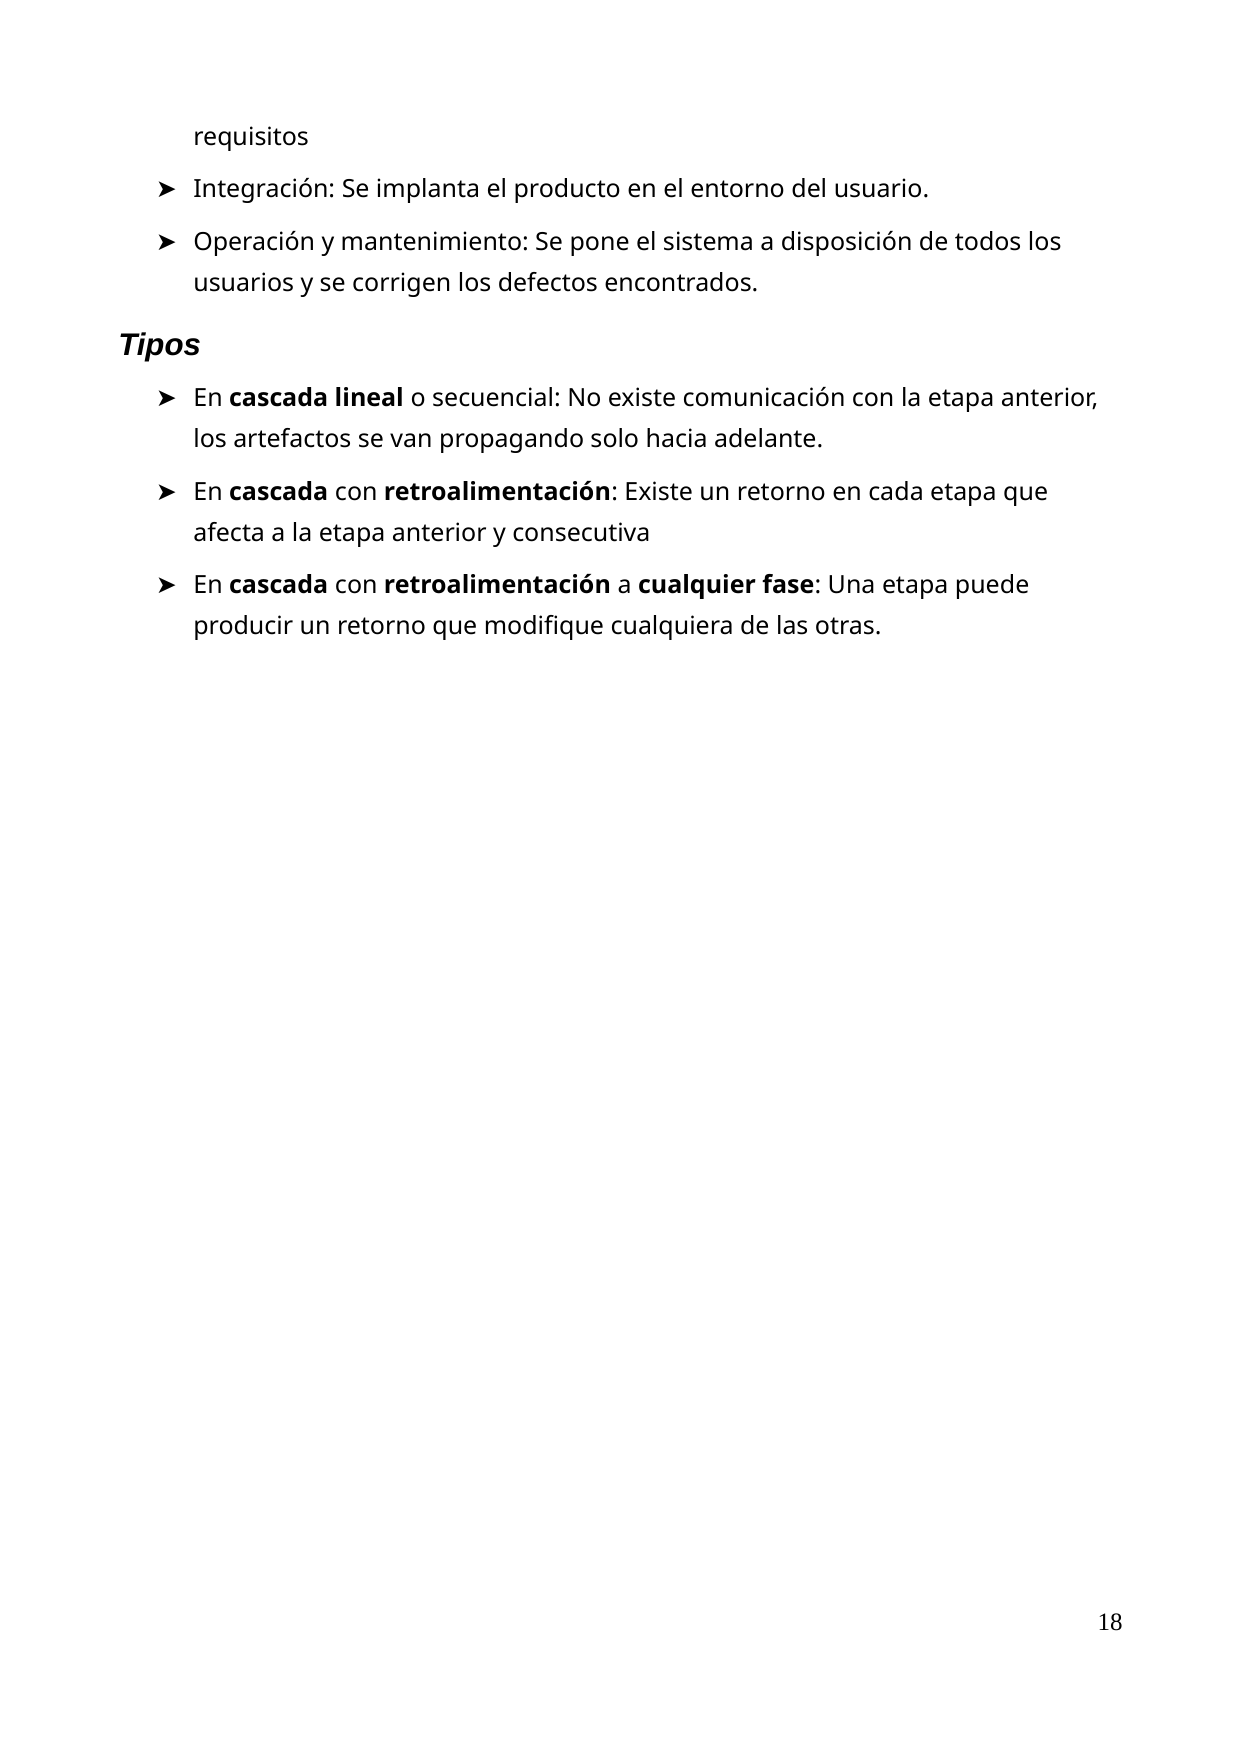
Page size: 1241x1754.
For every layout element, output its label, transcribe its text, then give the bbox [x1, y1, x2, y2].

list En cascada con retroalimentación a cualquier fase: Una etapa puede producir un retorno que modifique cualquiera de las otras. [156, 567, 1122, 642]
list En cascada lineal o secuencial: No existe comunicación con la etapa anterior, los artefactos se van propagando solo hacia adelante. [156, 380, 1122, 455]
list Integración: Se implanta el producto en el entorno del usuario. [156, 171, 1122, 205]
list Operación y mantenimiento: Se pone el sistema a disposición de todos los usuarios y se corrigen los defectos encontrados. [156, 223, 1122, 298]
list requisitos [156, 118, 1122, 152]
list En cascada con retroalimentación: Existe un retorno en cada etapa que afecta a la etapa anterior y consecutiva [156, 474, 1122, 548]
subtitle Tipos [118, 326, 1122, 362]
